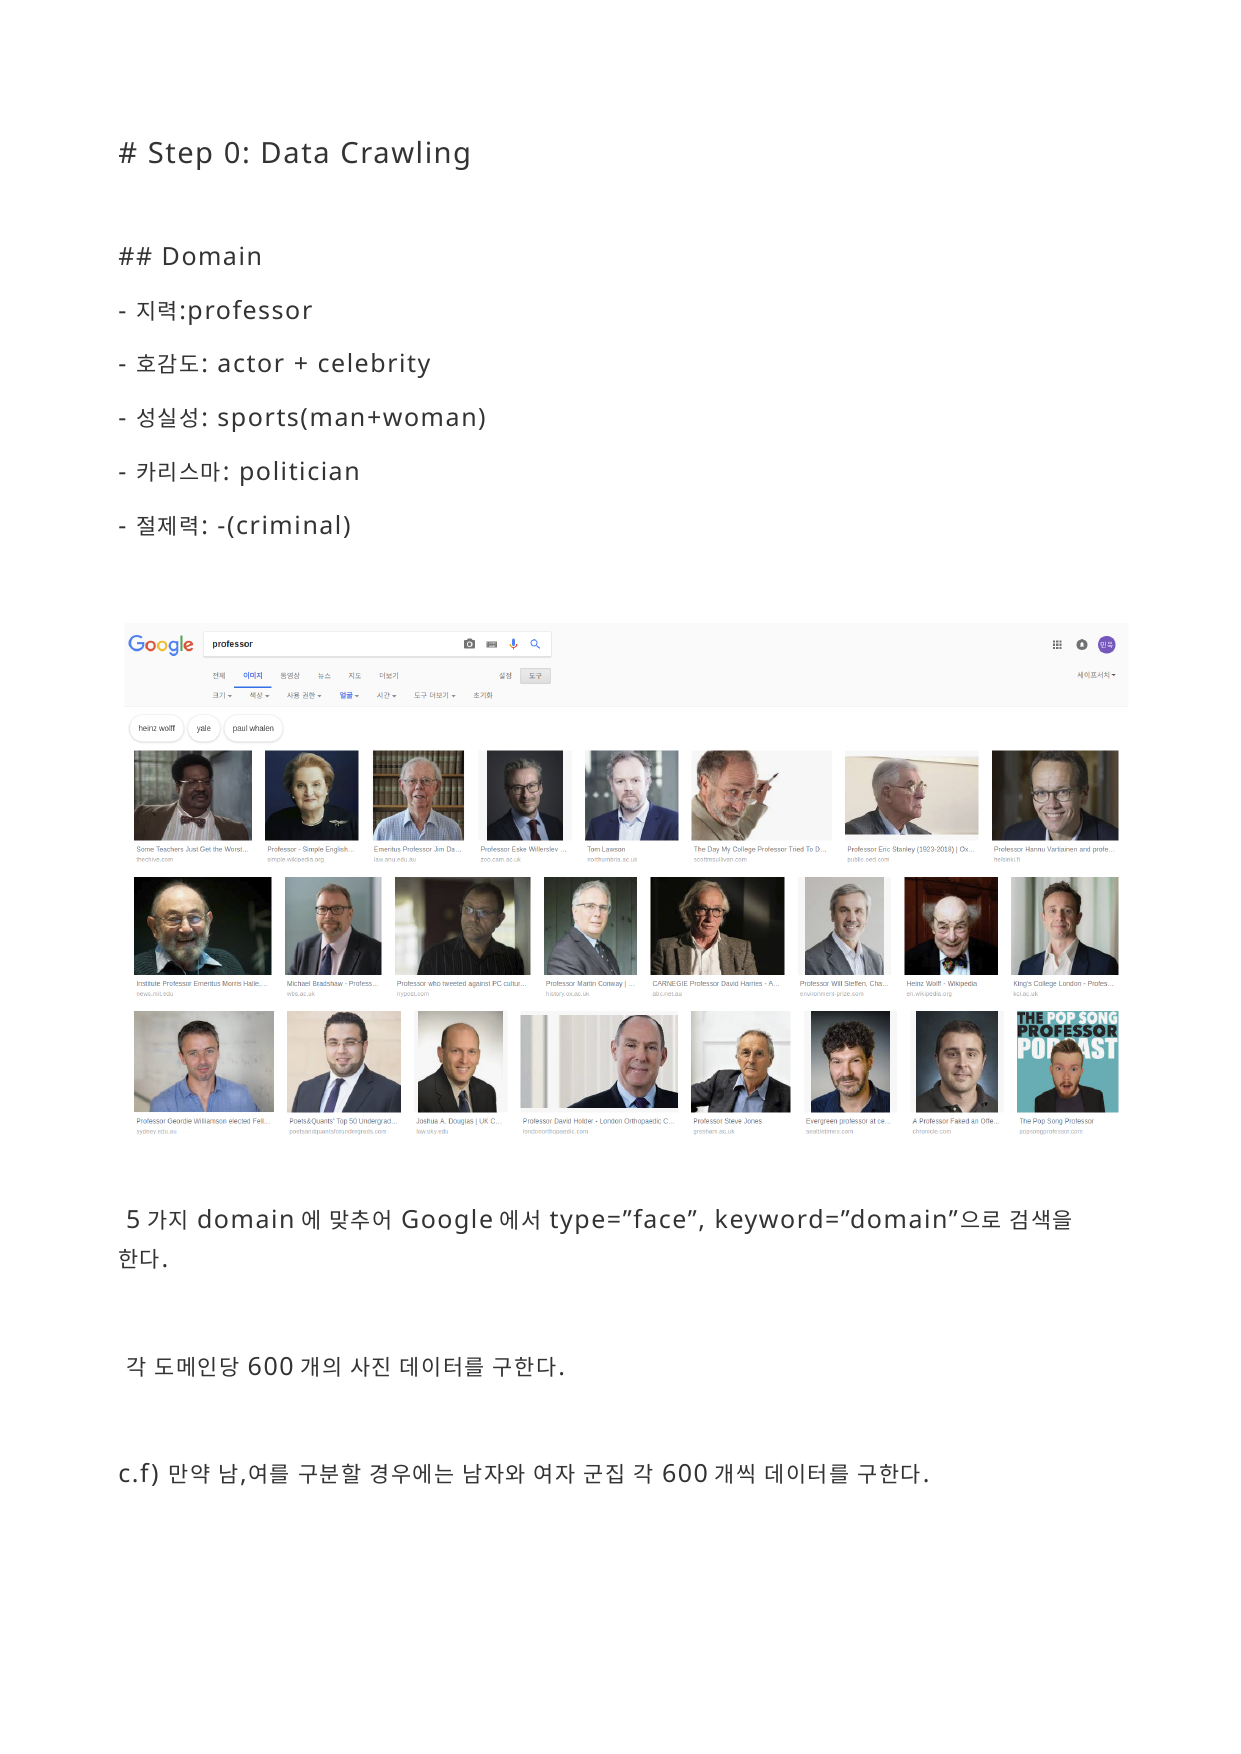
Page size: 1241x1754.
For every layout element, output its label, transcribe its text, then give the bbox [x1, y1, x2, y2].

text ## Domain [118, 239, 1122, 273]
text - 카리스마: politician [118, 454, 1122, 488]
text - 절제력: -(criminal) [118, 507, 1122, 541]
text 5가지 domain에 맞추어 Google에서 type=”face”, keyword=”domain”으로 검색을 한다. [118, 1201, 1122, 1275]
text - 지력:professor [118, 292, 1122, 326]
text - 성실성: sports(man+woman) [118, 400, 1122, 434]
picture [124, 623, 1129, 1143]
text - 호감도: actor + celebrity [118, 346, 1122, 380]
text c.f) 만약 남,여를 구분할 경우에는 남자와 여자 군집 각 600개씩 데이터를 구한다. [118, 1456, 1122, 1490]
subtitle # Step 0: Data Crawling [118, 133, 1122, 172]
text 각 도메인당 600개의 사진 데이터를 구한다. [118, 1348, 1122, 1382]
